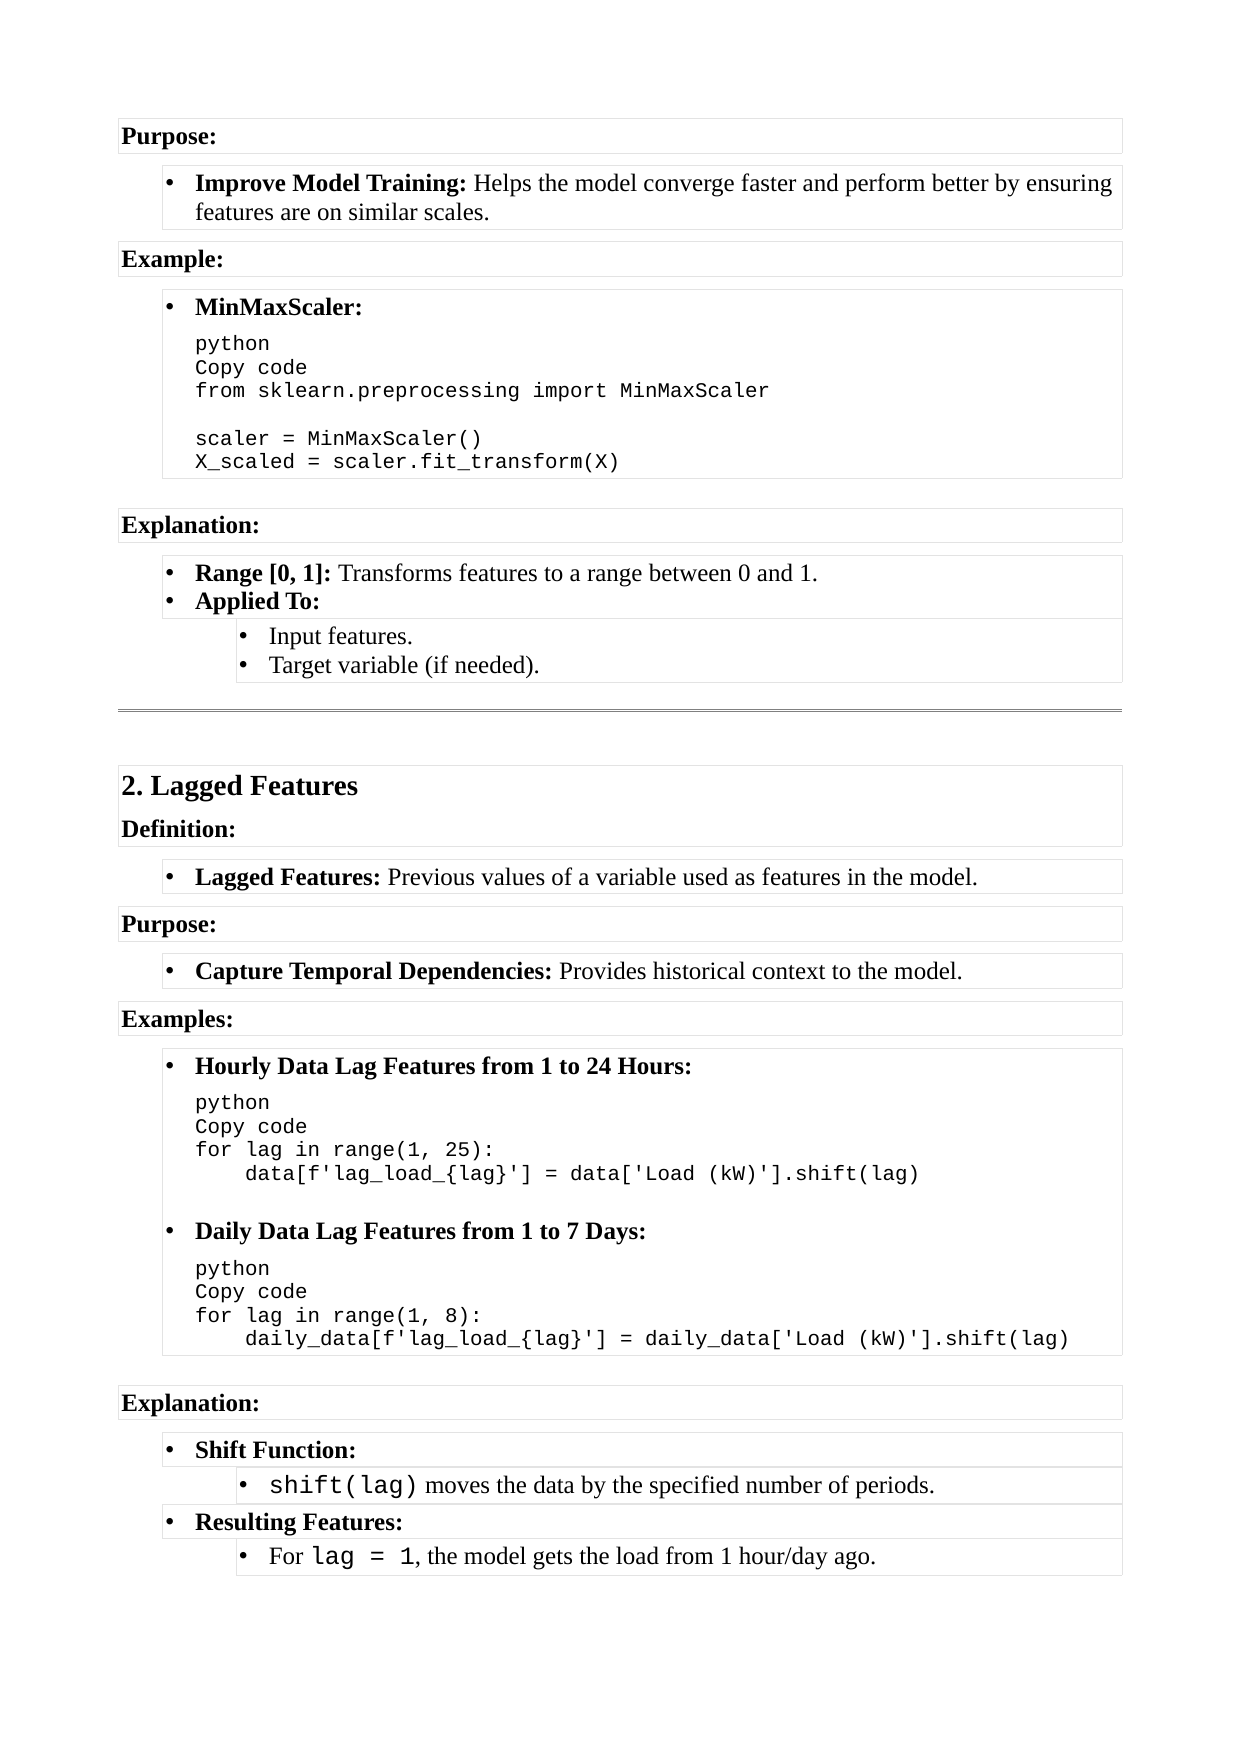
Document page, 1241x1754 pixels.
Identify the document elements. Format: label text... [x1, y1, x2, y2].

list daily_data[f'lag_load_{lag}'] = daily_data['Load (kW)'].shift(lag) [163, 1325, 1122, 1355]
text Examples: [119, 1002, 1122, 1035]
list Lagged Features: Previous values of a variable used as features in the model. [163, 860, 1122, 893]
text Purpose: [119, 907, 1122, 941]
list Input features. [237, 619, 1122, 647]
text Explanation: [119, 509, 1122, 542]
text Purpose: [119, 119, 1122, 153]
list python [163, 330, 1122, 354]
list Daily Data Lag Features from 1 to 7 Days: [163, 1213, 1122, 1245]
text Explanation: [119, 1386, 1122, 1419]
list Resulting Features: [163, 1505, 1122, 1538]
list For lag = 1, the model gets the load from 1 hour/day ago. [237, 1539, 1122, 1575]
list Hourly Data Lag Features from 1 to 24 Hours: [163, 1049, 1122, 1080]
subtitle 2. Lagged Features [119, 766, 1122, 802]
list Target variable (if needed). [237, 647, 1122, 682]
text Example: [119, 242, 1122, 276]
list Applied To: [163, 583, 1122, 618]
list shift(lag) moves the data by the specified number of periods. [237, 1468, 1122, 1503]
list Copy code [163, 1278, 1122, 1302]
text Definition: [119, 811, 1122, 846]
list Improve Model Training: Helps the model converge faster and perform better by ensuring features are on similar scales. [163, 166, 1122, 229]
list Range [0, 1]: Transforms features to a range between 0 and 1. [163, 556, 1122, 583]
list Copy code [163, 354, 1122, 377]
list from sklearn.preprocessing import MinMaxScaler [163, 377, 1122, 404]
list Copy code [163, 1113, 1122, 1136]
list X_scaled = scaler.fit_transform(X) [163, 448, 1122, 478]
list data[f'lag_load_{lag}'] = data['Load (kW)'].shift(lag) [163, 1160, 1122, 1187]
list for lag in range(1, 8): [163, 1302, 1122, 1325]
list MinMaxScaler: [163, 290, 1122, 321]
list python [163, 1254, 1122, 1278]
list for lag in range(1, 25): [163, 1136, 1122, 1160]
list Shift Function: [163, 1433, 1122, 1466]
list python [163, 1089, 1122, 1113]
list Capture Temporal Dependencies: Provides historical context to the model. [163, 954, 1122, 988]
list scaler = MinMaxScaler() [163, 424, 1122, 448]
